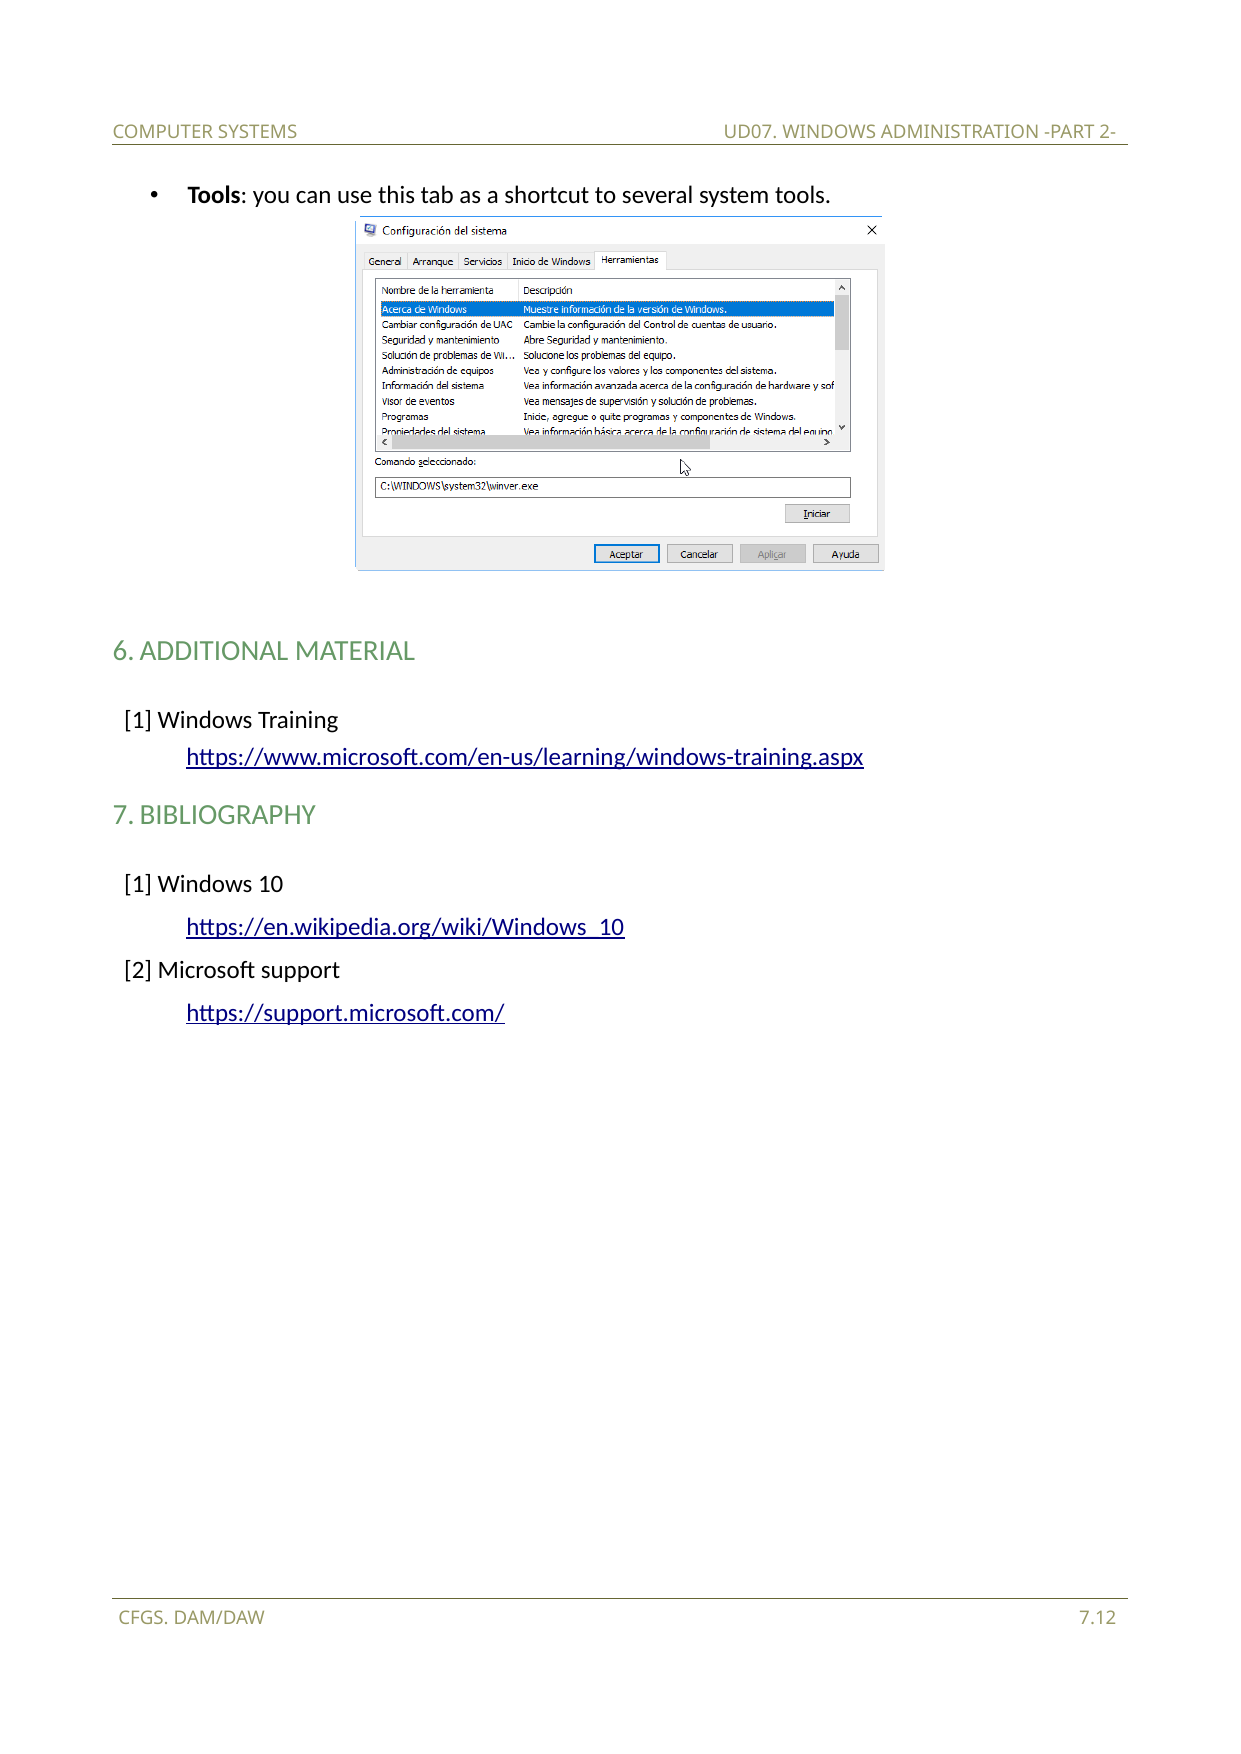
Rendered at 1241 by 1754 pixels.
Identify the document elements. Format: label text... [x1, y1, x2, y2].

text https://en.wikipedia.org/wiki/Windows_10 [112, 911, 1128, 941]
text [1] Windows 10 [112, 868, 1128, 898]
text https://www.microsoft.com/en-us/learning/windows-training.aspx [112, 741, 1128, 771]
picture [355, 216, 885, 571]
subtitle Bibliography [112, 796, 1128, 832]
text [1] Windows Training [112, 704, 1128, 734]
text [2] Microsoft support [112, 954, 1128, 984]
list Tools: you can use this tab as a shortcut to several system tools. [150, 179, 1128, 210]
subtitle Additional material [112, 632, 1128, 668]
text https://support.microsoft.com/ [112, 997, 1128, 1027]
